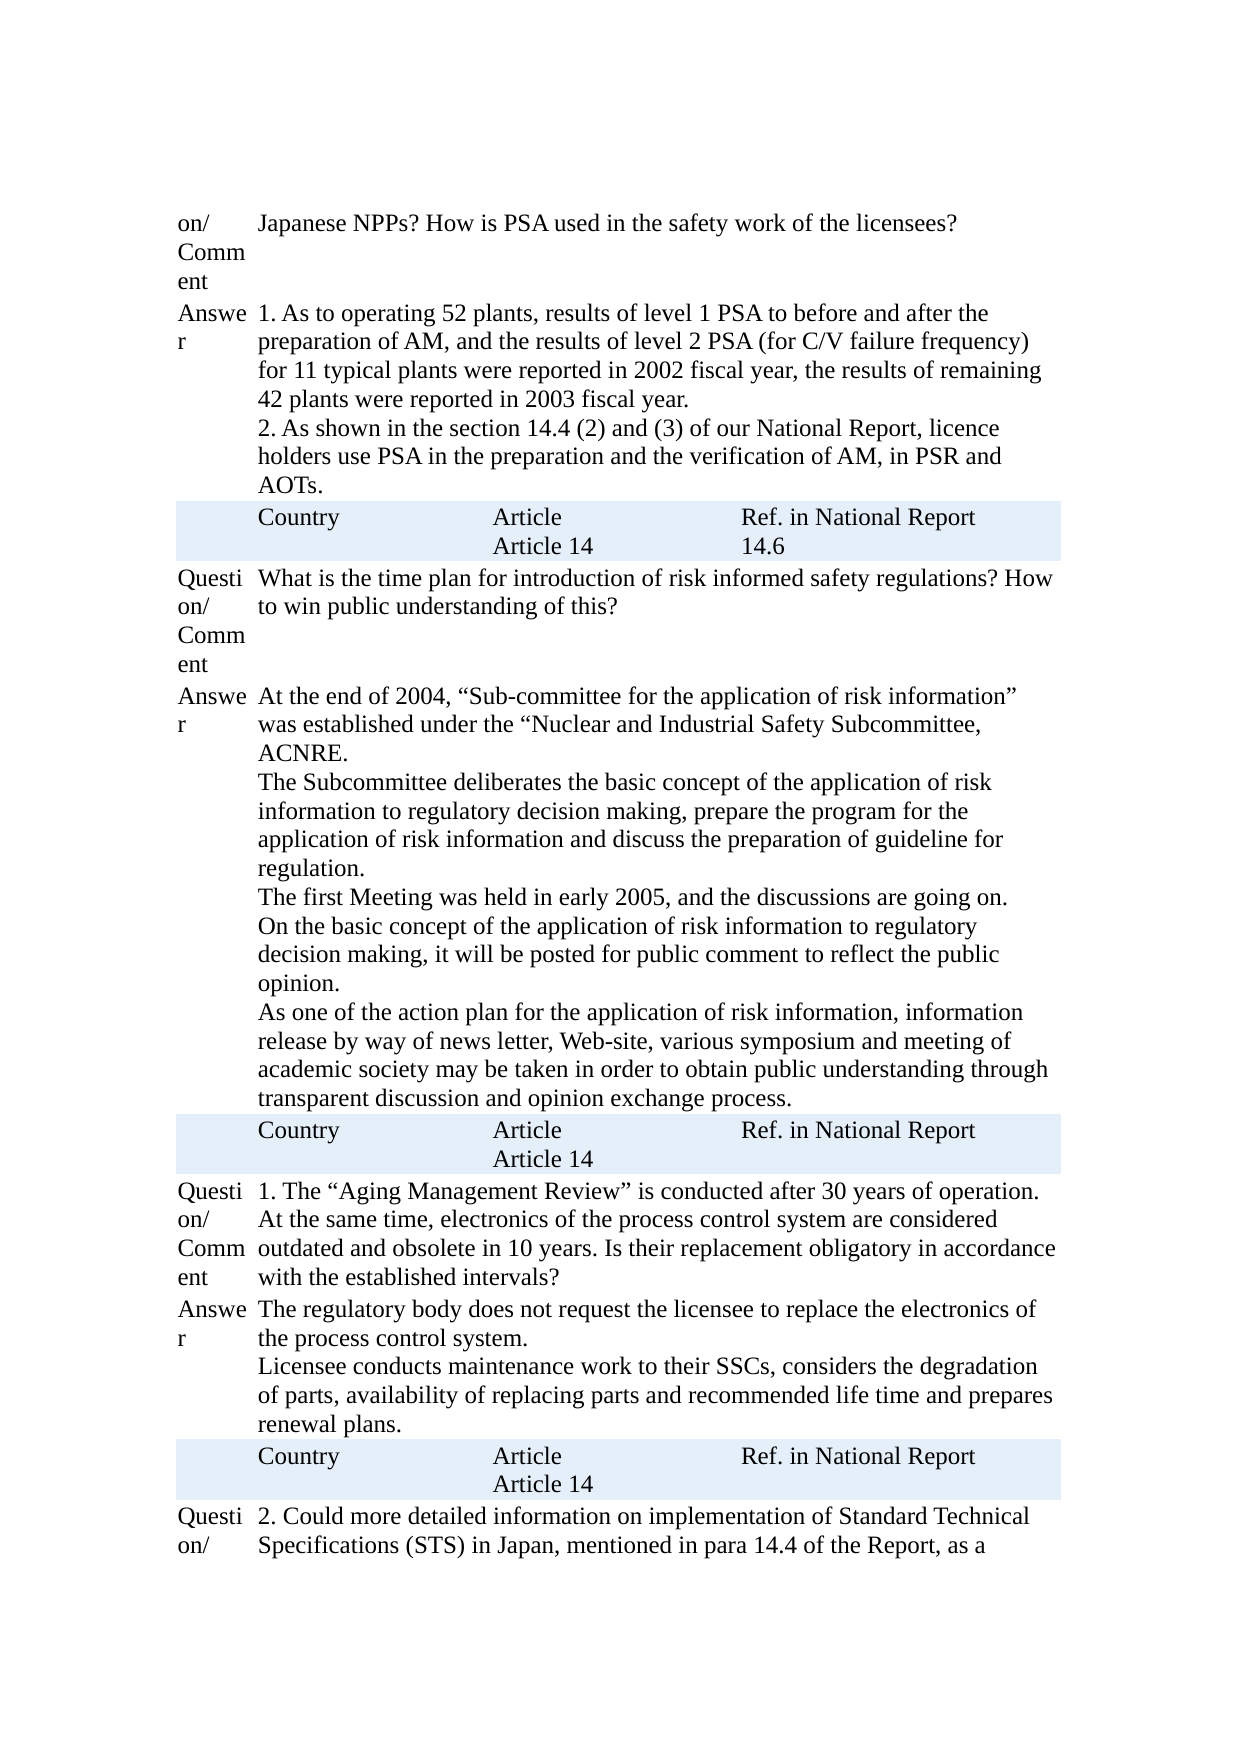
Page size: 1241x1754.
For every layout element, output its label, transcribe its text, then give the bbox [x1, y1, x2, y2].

table_cell 1. The “Aging Management Review” is conducted after 30 years of operation. At the same time, electronics of the process control system are considered outdated and obsolete in 10 years. Is their replacement obligatory in accordance with the established intervals? [256, 1174, 1061, 1292]
table_cell [176, 1439, 256, 1500]
table_cell The regulatory body does not request the licensee to replace the electronics of the process control system. Licensee conducts maintenance work to their SSCs, considers the degradation of parts, availability of replacing parts and recommended life time and prepares renewal plans. [256, 1293, 1061, 1439]
table_cell Answer [176, 1293, 256, 1439]
table_cell 1. As to operating 52 plants, results of level 1 PSA to before and after the preparation of AM, and the results of level 2 PSA (for C/V failure frequency) for 11 typical plants were reported in 2002 fiscal year, the results of remaining 42 plants were reported in 2003 fiscal year. 2. As shown in the section 14.4 (2) and (3) of our National Report, licence holders use PSA in the preparation and the verification of AM, in PSR and AOTs. [256, 296, 1061, 501]
table_cell Question/ Comment [176, 561, 256, 679]
table_cell Question/ [176, 1500, 256, 1561]
table_cell Answer [176, 296, 256, 501]
table_cell Article Article 14 [491, 1114, 739, 1174]
table_cell At the end of 2004, “Sub-committee for the application of risk information” was established under the “Nuclear and Industrial Safety Subcommittee, ACNRE. The Subcommittee deliberates the basic concept of the application of risk information to regulatory decision making, prepare the program for the application of risk information and discuss the preparation of guideline for regulation. The first Meeting was held in early 2005, and the discussions are going on. On the basic concept of the application of risk information to regulatory decision making, it will be posted for public comment to reflect the public opinion. As one of the action plan for the application of risk information, information release by way of news letter, Web-site, various symposium and meeting of academic society may be taken in order to obtain public understanding through transparent discussion and opinion exchange process. [256, 679, 1061, 1114]
table_cell Ref. in National Report 14.6 [739, 501, 1061, 561]
table_cell Article Article 14 [491, 501, 739, 561]
table_cell Country [256, 1439, 491, 1500]
table_cell Article Article 14 [491, 1439, 739, 1500]
table_cell Question/ Comment [176, 1174, 256, 1292]
table_cell [176, 501, 256, 561]
table_cell What is the time plan for introduction of risk informed safety regulations? How to win public understanding of this? [256, 561, 1061, 679]
table_cell Country [256, 1114, 491, 1174]
table_cell Ref. in National Report [739, 1114, 1061, 1174]
table_cell Country [256, 501, 491, 561]
table_cell Answer [176, 679, 256, 1114]
table_cell Ref. in National Report [739, 1439, 1061, 1500]
table_cell 2. Could more detailed information on implementation of Standard Technical Specifications (STS) in Japan, mentioned in para 14.4 of the Report, as a [256, 1500, 1061, 1561]
table_cell Japanese NPPs? How is PSA used in the safety work of the licensees? [256, 207, 1061, 296]
table_cell on/ Comment [176, 207, 256, 296]
table_cell [176, 1114, 256, 1174]
